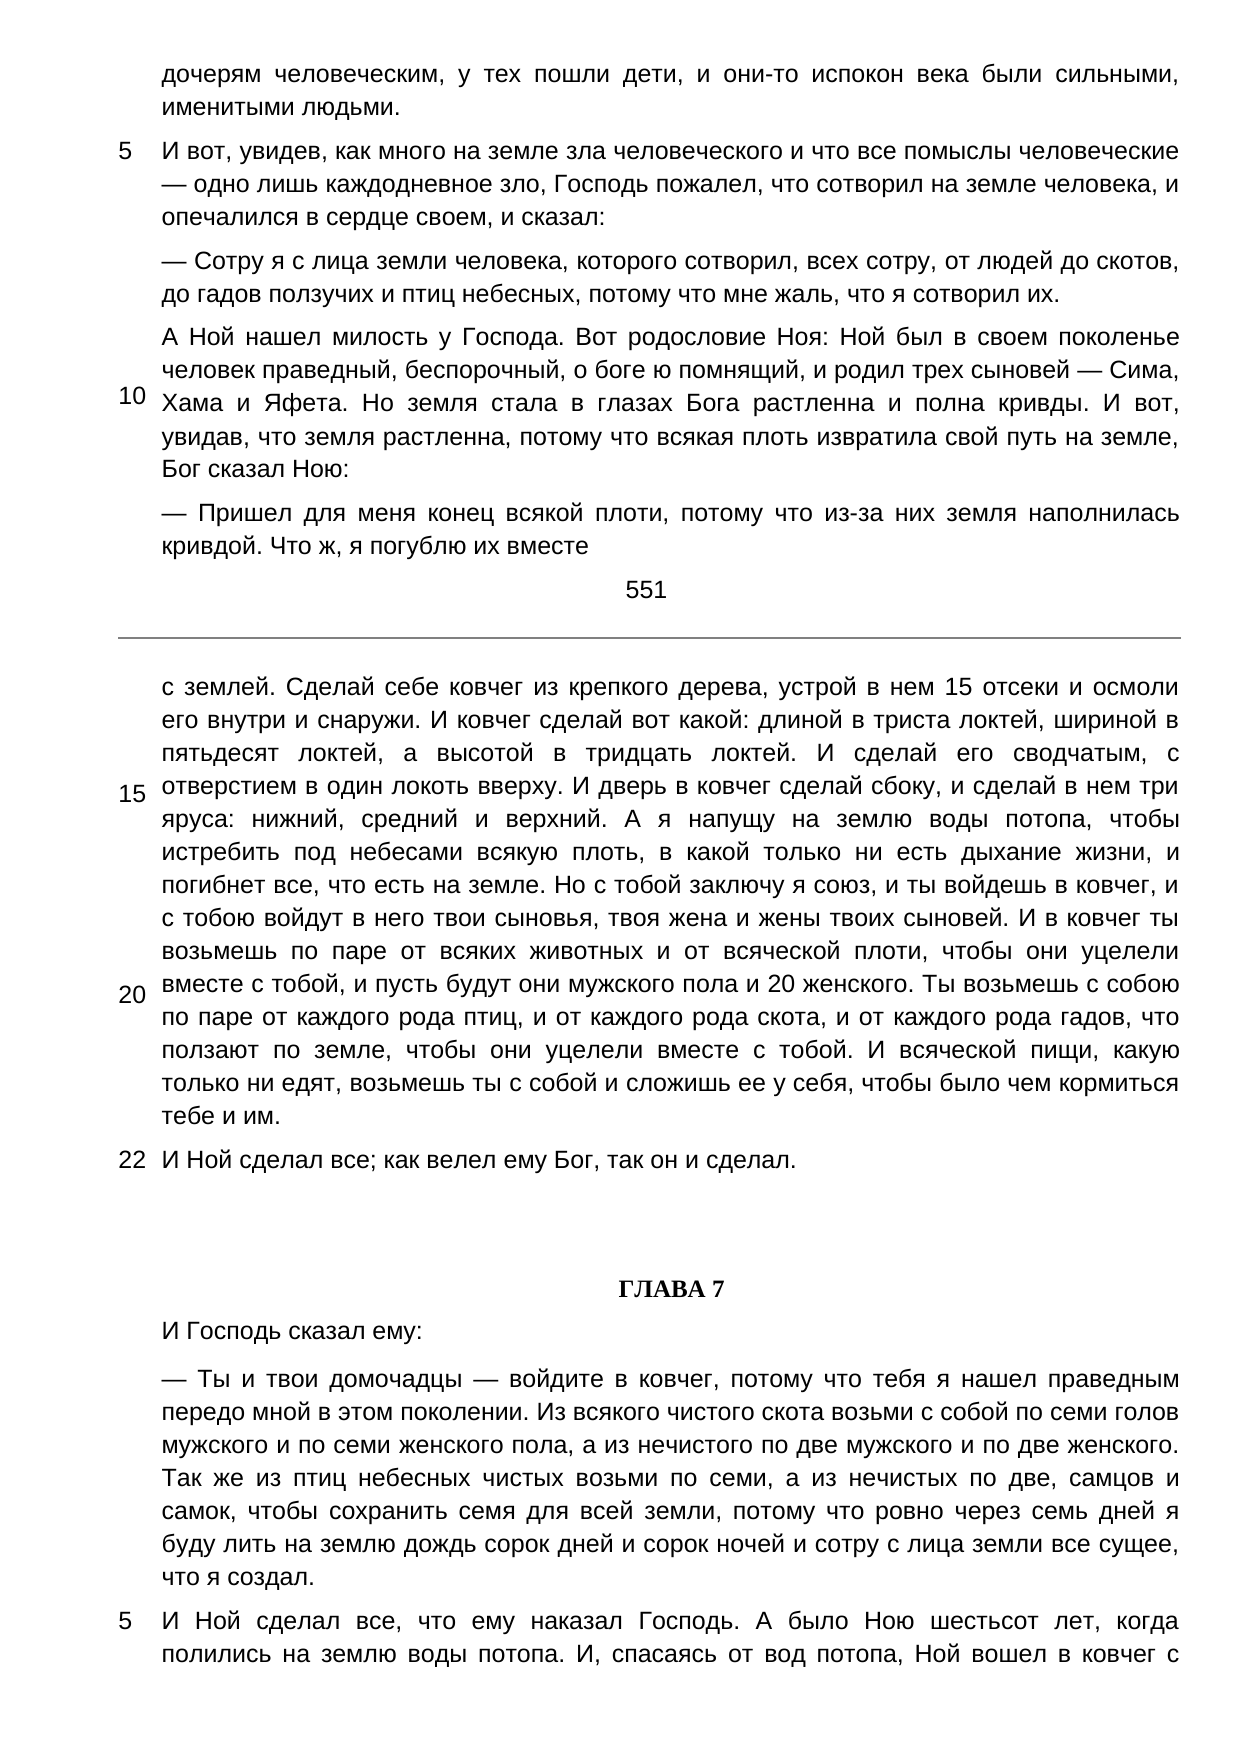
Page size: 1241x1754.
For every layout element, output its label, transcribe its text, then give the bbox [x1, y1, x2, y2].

table_cell 22 [118, 1145, 161, 1203]
table_header 15 20 [118, 672, 161, 1145]
table_cell — Пришел для меня конец всякой плоти, потому что из-за них земля наполнилась кривдой. Что ж, я погублю их вместе [161, 498, 1181, 575]
table_cell ГЛАВА 7 И Господь сказал ему: — Ты и твои домочадцы — войдите в ковчег, потому что тебя я нашел праведным передо мной в этом поколении. Из всякого чистого скота возьми с собой по семи голов мужского и по семи женского пола, а из нечистого по две мужского и по две женского. Так же из птиц небесных чистых возьми по семи, а из нечистых по две, самцов и самок, чтобы сохранить семя для всей земли, потому что ровно через семь дней я буду лить на землю дождь сорок дней и сорок ночей и сотру с лица земли все сущее, что я создал. [161, 1203, 1181, 1606]
table_cell А Ной нашел милость у Господа. Вот родословие Ноя: Ной был в своем поколенье человек праведный, беспорочный, о боге ю помнящий, и родил трех сыновей — Сима, Хама и Яфета. Но земля стала в глазах Бога растленна и полна кривды. И вот, увидав, что земля растленна, потому что всякая плоть извратила свой путь на земле, Бог сказал Ною: [161, 323, 1181, 498]
table_cell [118, 246, 161, 322]
table_cell 5 [118, 1606, 161, 1692]
table_cell [118, 1203, 161, 1606]
table_header с землей. Сделай себе ковчег из крепкого дерева, устрой в нем 15 отсеки и осмоли его внутри и снаружи. И ковчег сделай вот какой: длиной в триста локтей, шириной в пятьдесят локтей, а высотой в тридцать локтей. И сделай его сводчатым, с отверстием в один локоть вверху. И дверь в ковчег сделай сбоку, и сделай в нем три яруса: нижний, средний и верхний. А я напущу на землю воды потопа, чтобы истребить под небесами всякую плоть, в какой только ни есть дыхание жизни, и погибнет все, что есть на земле. Но с тобой заключу я союз, и ты войдешь в ковчег, и с тобою войдут в него твои сыновья, твоя жена и жены твоих сыновей. И в ковчег ты возьмешь по паре от всяких животных и от всяческой плоти, чтобы они уцелели вместе с тобой, и пусть будут они мужского пола и 20 женского. Ты возьмешь с собою по паре от каждого рода птиц, и от каждого рода скота, и от каждого рода гадов, что ползают по земле, чтобы они уцелели вместе с тобой. И всяческой пищи, какую только ни едят, возьмешь ты с собой и сложишь ее у себя, чтобы было чем кормиться тебе и им. [161, 672, 1181, 1145]
table_cell 5 [118, 136, 161, 246]
table_header дочерям человеческим, у тех пошли дети, и они-то испокон века были сильными, именитыми людьми. [161, 59, 1181, 136]
table_cell 10 [118, 323, 161, 498]
text 551 [118, 575, 1181, 604]
table_header [118, 59, 161, 136]
table_cell И Ной сделал все, что ему наказал Господь. А было Ною шестьсот лет, когда полились на землю воды потопа. И, спасаясь от вод потопа, Ной вошел в ковчег с [161, 1606, 1181, 1692]
table_cell — Сотру я с лица земли человека, которого сотворил, всех сотру, от людей до скотов, до гадов ползучих и птиц небесных, потому что мне жаль, что я сотворил их. [161, 246, 1181, 322]
table_cell [118, 498, 161, 575]
table_cell И вот, увидев, как много на земле зла человеческого и что все помыслы человеческие — одно лишь каждодневное зло, Господь пожалел, что сотворил на земле человека, и опечалился в сердце своем, и сказал: [161, 136, 1181, 246]
table_cell И Ной сделал все; как велел ему Бог, так он и сделал. [161, 1145, 1181, 1203]
